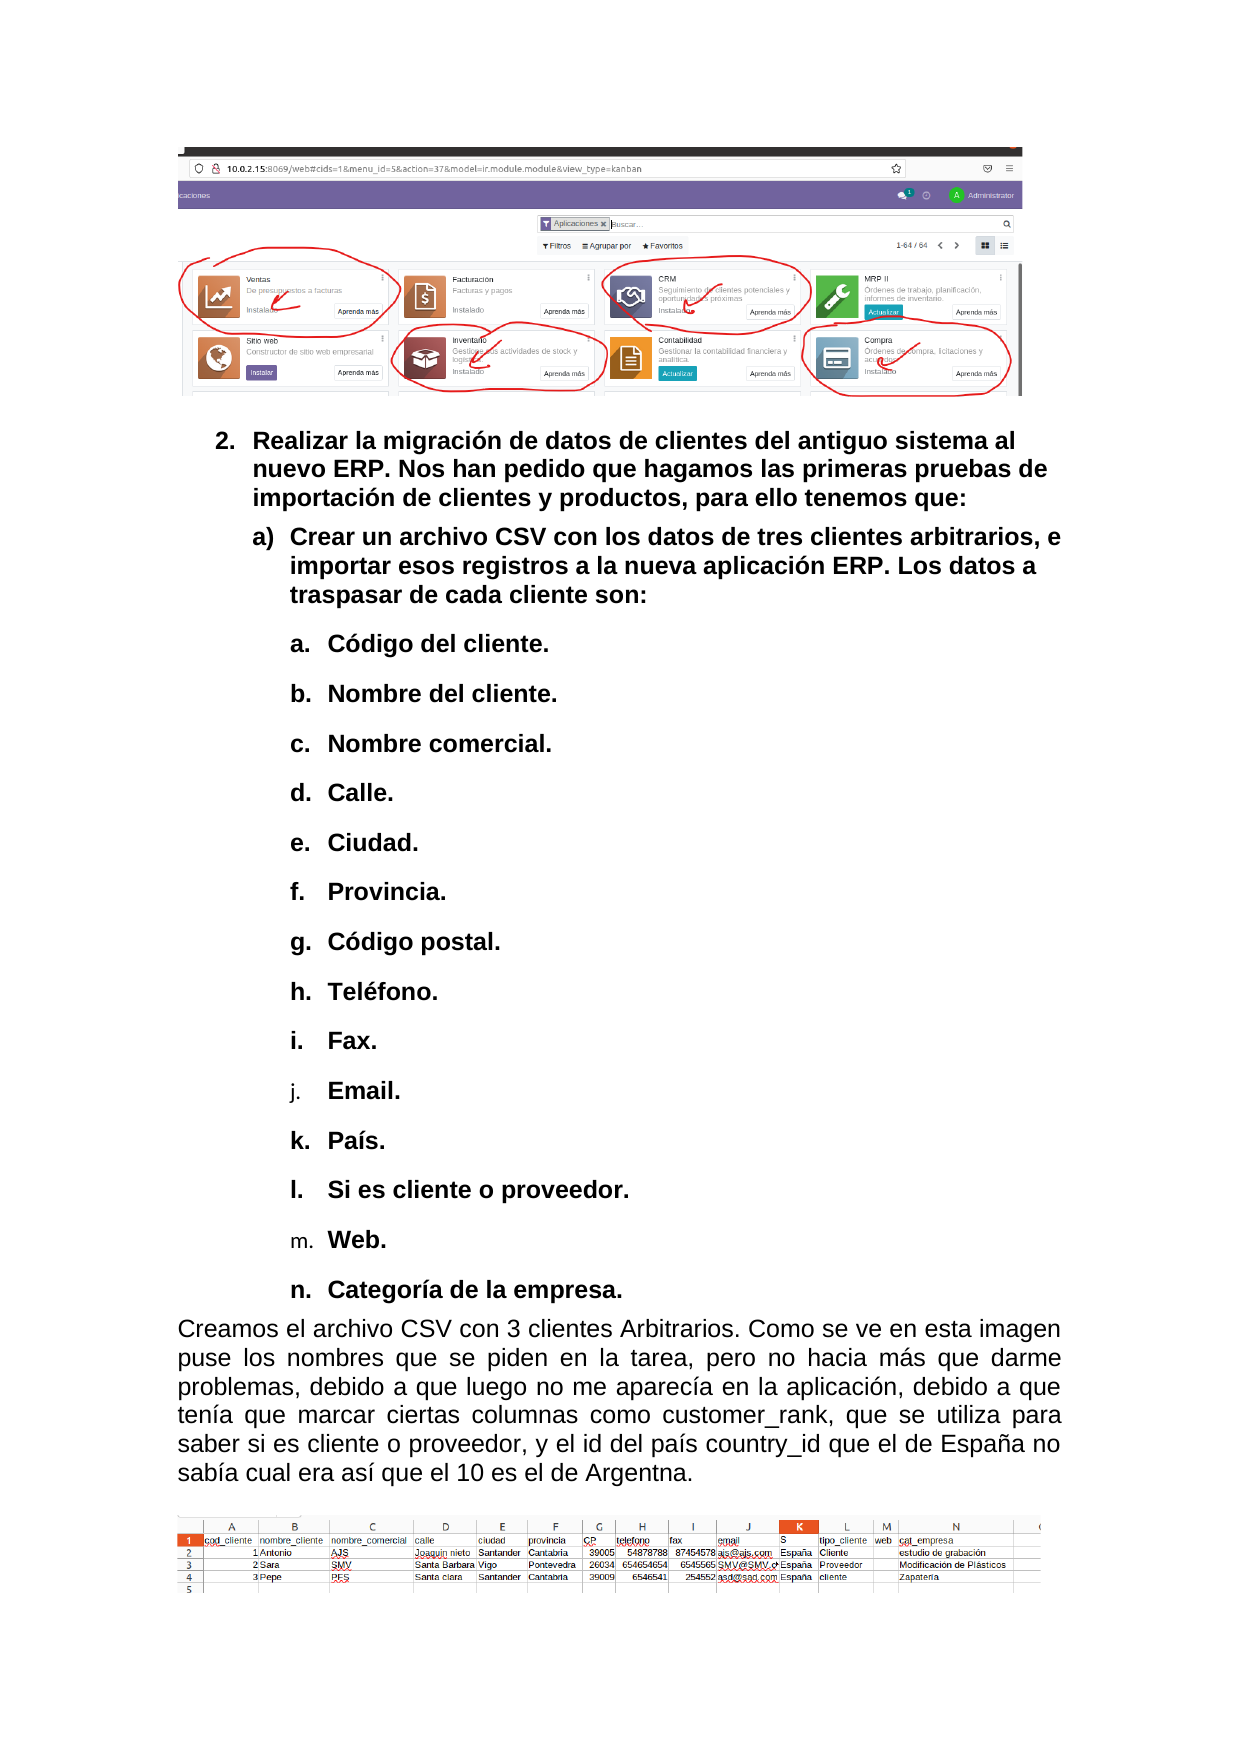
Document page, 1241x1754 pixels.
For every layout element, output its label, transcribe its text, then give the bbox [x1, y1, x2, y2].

list Nombre del cliente. [290, 679, 1063, 708]
list Código postal. [290, 927, 1063, 956]
list Teléfono. [290, 976, 1063, 1005]
list Categoría de la empresa. [290, 1275, 1063, 1303]
list Web. [290, 1225, 1063, 1254]
list Código del cliente. [290, 629, 1063, 658]
list Fax. [290, 1026, 1063, 1055]
list Email. [290, 1076, 1063, 1105]
list Crear un archivo CSV con los datos de tres clientes arbitrarios, e importar esos registros a la nueva aplicación ERP. Los datos a traspasar de cada cliente son: [252, 522, 1063, 608]
list Nombre comercial. [290, 728, 1063, 757]
list País. [290, 1126, 1063, 1154]
text Creamos el archivo CSV con 3 clientes Arbitrarios. Como se ve en esta imagen puse los nombres que se piden en la tarea, pero no hacia más que darme problemas, debido a que luego no me aparecía en la aplicación, debido a que tenía que marcar ciertas columnas como customer_rank, que se utiliza para saber si es cliente o proveedor, y el id del país country_id que el de España no sabía cual era así que el 10 es el de Argentna. [177, 1314, 1063, 1486]
list Provincia. [290, 877, 1063, 906]
list Realizar la migración de datos de clientes del antiguo sistema al nuevo ERP. Nos han pedido que hagamos las primeras pruebas de importación de clientes y productos, para ello tenemos que: [215, 426, 1063, 512]
list Si es cliente o proveedor. [290, 1175, 1063, 1204]
list Ciudad. [290, 828, 1063, 856]
list Calle. [290, 778, 1063, 807]
